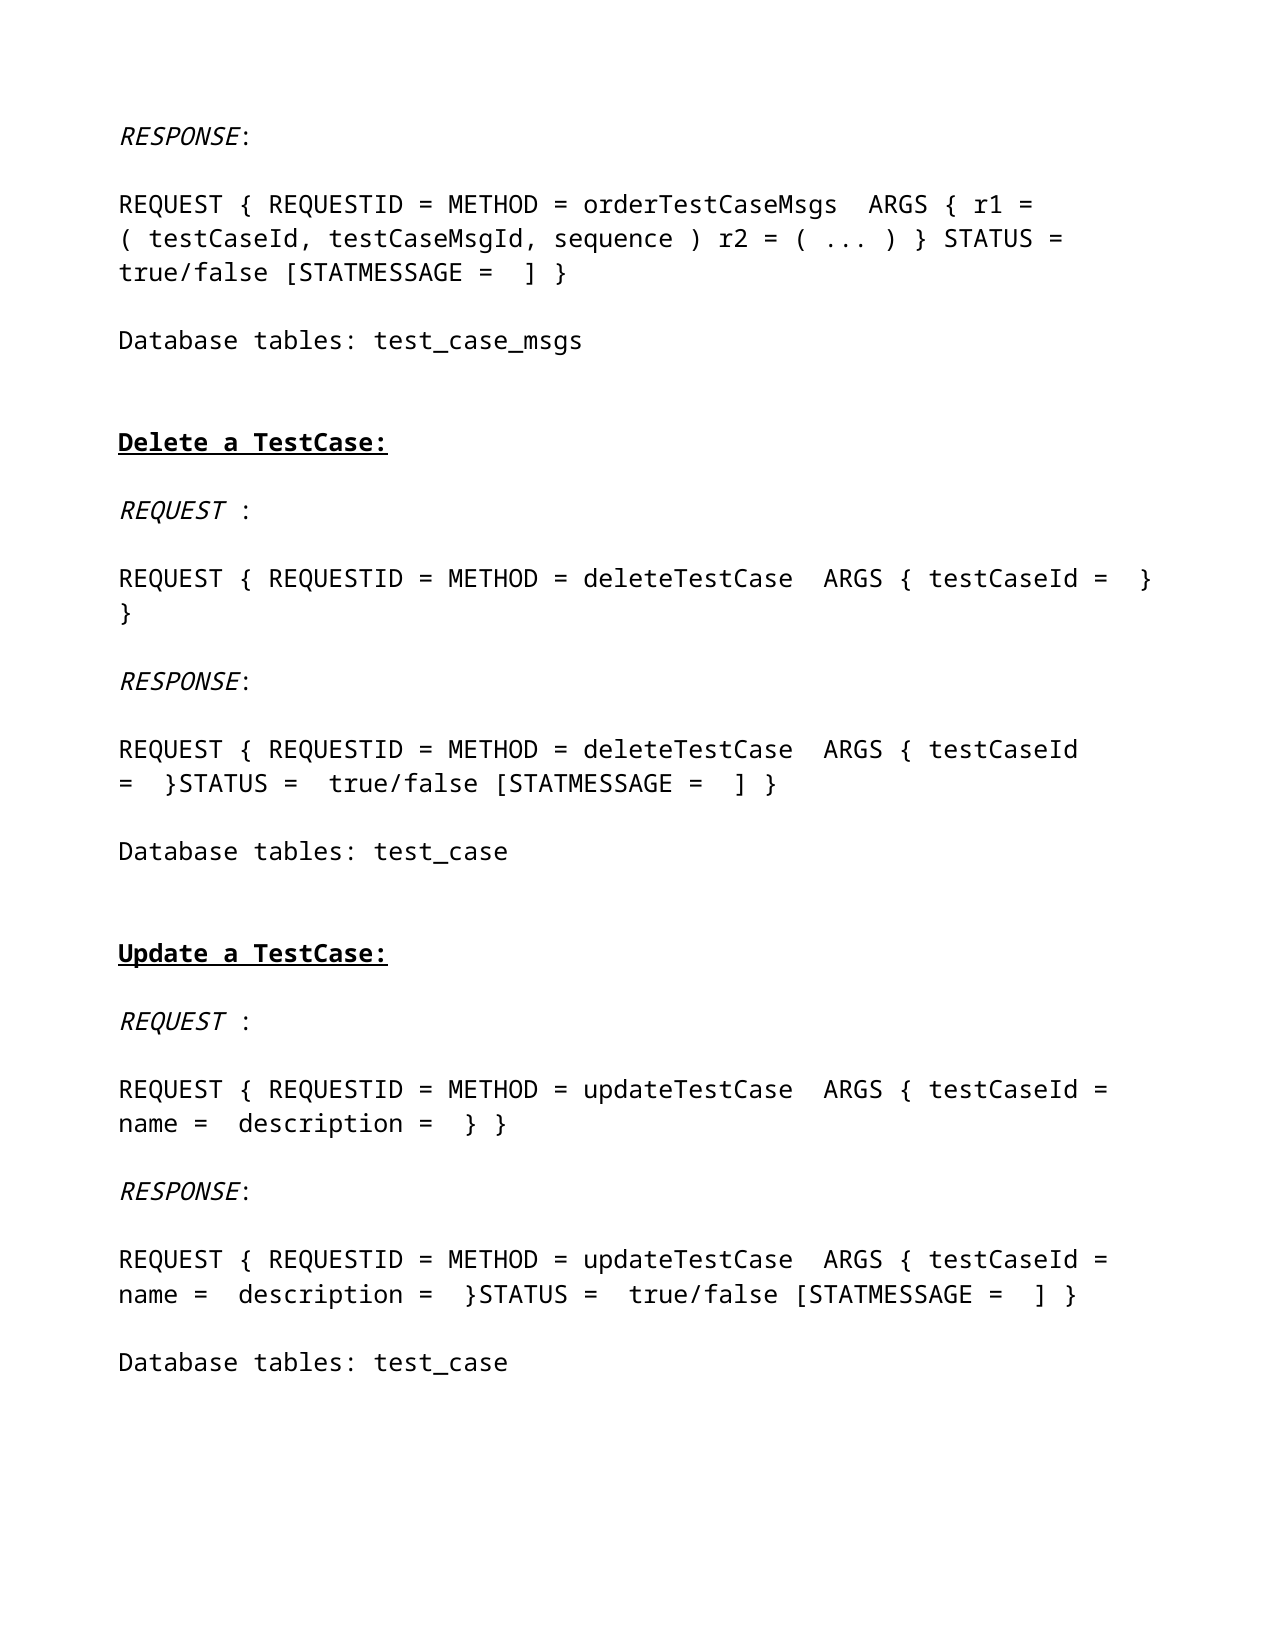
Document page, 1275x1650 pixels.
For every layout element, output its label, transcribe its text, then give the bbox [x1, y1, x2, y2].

text Update a TestCase: [118, 936, 1157, 970]
text RESPONSE: [118, 663, 1157, 697]
text REQUEST { REQUESTID = METHOD = deleteTestCase ARGS { testCaseId = } } [118, 561, 1157, 629]
text Database tables: test_case_msgs [118, 322, 1157, 357]
text Delete a TestCase: [118, 425, 1157, 459]
text REQUEST { REQUESTID = METHOD = deleteTestCase ARGS { testCaseId = }STATUS = true/false [STATMESSAGE = ] } [118, 731, 1157, 799]
text RESPONSE: [118, 1174, 1157, 1208]
text REQUEST { REQUESTID = METHOD = updateTestCase ARGS { testCaseId = name = description = } } [118, 1072, 1157, 1140]
text REQUEST : [118, 1004, 1157, 1038]
text REQUEST { REQUESTID = METHOD = updateTestCase ARGS { testCaseId = name = description = }STATUS = true/false [STATMESSAGE = ] } [118, 1242, 1157, 1310]
text REQUEST { REQUESTID = METHOD = orderTestCaseMsgs ARGS { r1 = ( testCaseId, testCaseMsgId, sequence ) r2 = ( ... ) } STATUS = true/false [STATMESSAGE = ] } [118, 186, 1157, 288]
text REQUEST : [118, 493, 1157, 527]
text RESPONSE: [118, 118, 1157, 152]
text Database tables: test_case [118, 833, 1157, 867]
text Database tables: test_case [118, 1344, 1157, 1378]
